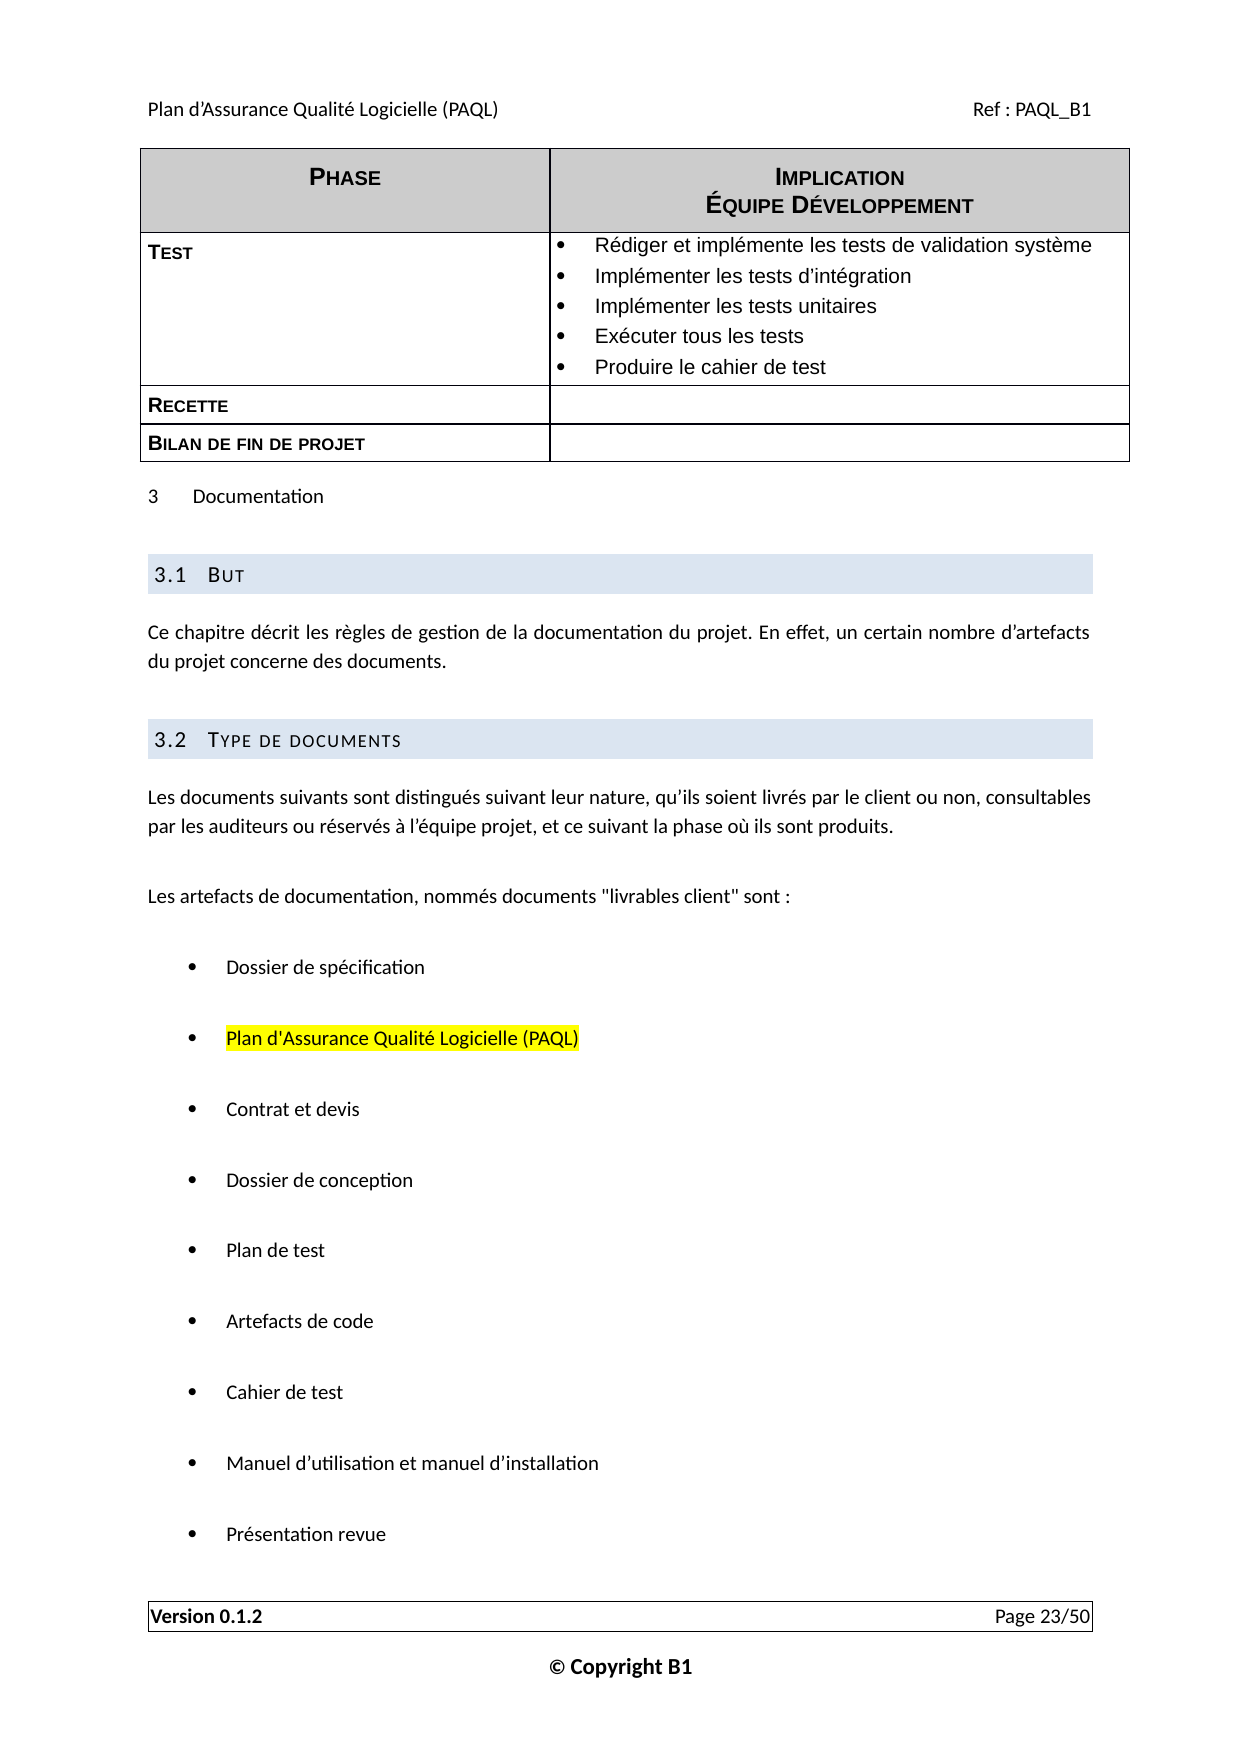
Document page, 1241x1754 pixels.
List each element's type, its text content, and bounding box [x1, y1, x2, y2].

table_cell Rédiger et implémente les tests de validation système Implémenter les tests d’intégration Implémenter les tests unitaires Exécuter tous les tests Produire le cahier de test [551, 233, 1129, 385]
table_header Phase [141, 149, 549, 232]
table_cell [551, 386, 1129, 423]
list Cahier de test [188, 1379, 1093, 1405]
table_header Implication Équipe Développement [551, 149, 1129, 232]
list Dossier de spécification [188, 954, 1093, 980]
table_cell Bilan de fin de projet [141, 425, 549, 461]
list Manuel d’utilisation et manuel d’installation [188, 1450, 1093, 1476]
list But [154, 560, 1086, 588]
list Artefacts de code [188, 1308, 1093, 1334]
list Contrat et devis [188, 1096, 1093, 1121]
list Présentation revue [188, 1521, 1093, 1546]
list Plan d'Assurance Qualité Logicielle (PAQL) [188, 1025, 1093, 1051]
table_cell [551, 425, 1129, 461]
table_cell Recette [141, 386, 549, 423]
list Type de documents [154, 725, 1086, 753]
list Plan de test [188, 1238, 1093, 1263]
table_cell Test [141, 233, 549, 385]
text Les artefacts de documentation, nommés documents "livrables client" sont : [148, 884, 1093, 909]
list Dossier de conception [188, 1167, 1093, 1192]
text Ce chapitre décrit les règles de gestion de la documentation du projet. En effet, un certain nombre d’artefacts du projet concerne des documents. [148, 619, 1093, 673]
list Documentation [148, 483, 1093, 508]
text Les documents suivants sont distingués suivant leur nature, qu’ils soient livrés par le client ou non, consultables par les auditeurs ou réservés à l’équipe projet, et ce suivant la phase où ils sont produits. [148, 784, 1093, 839]
